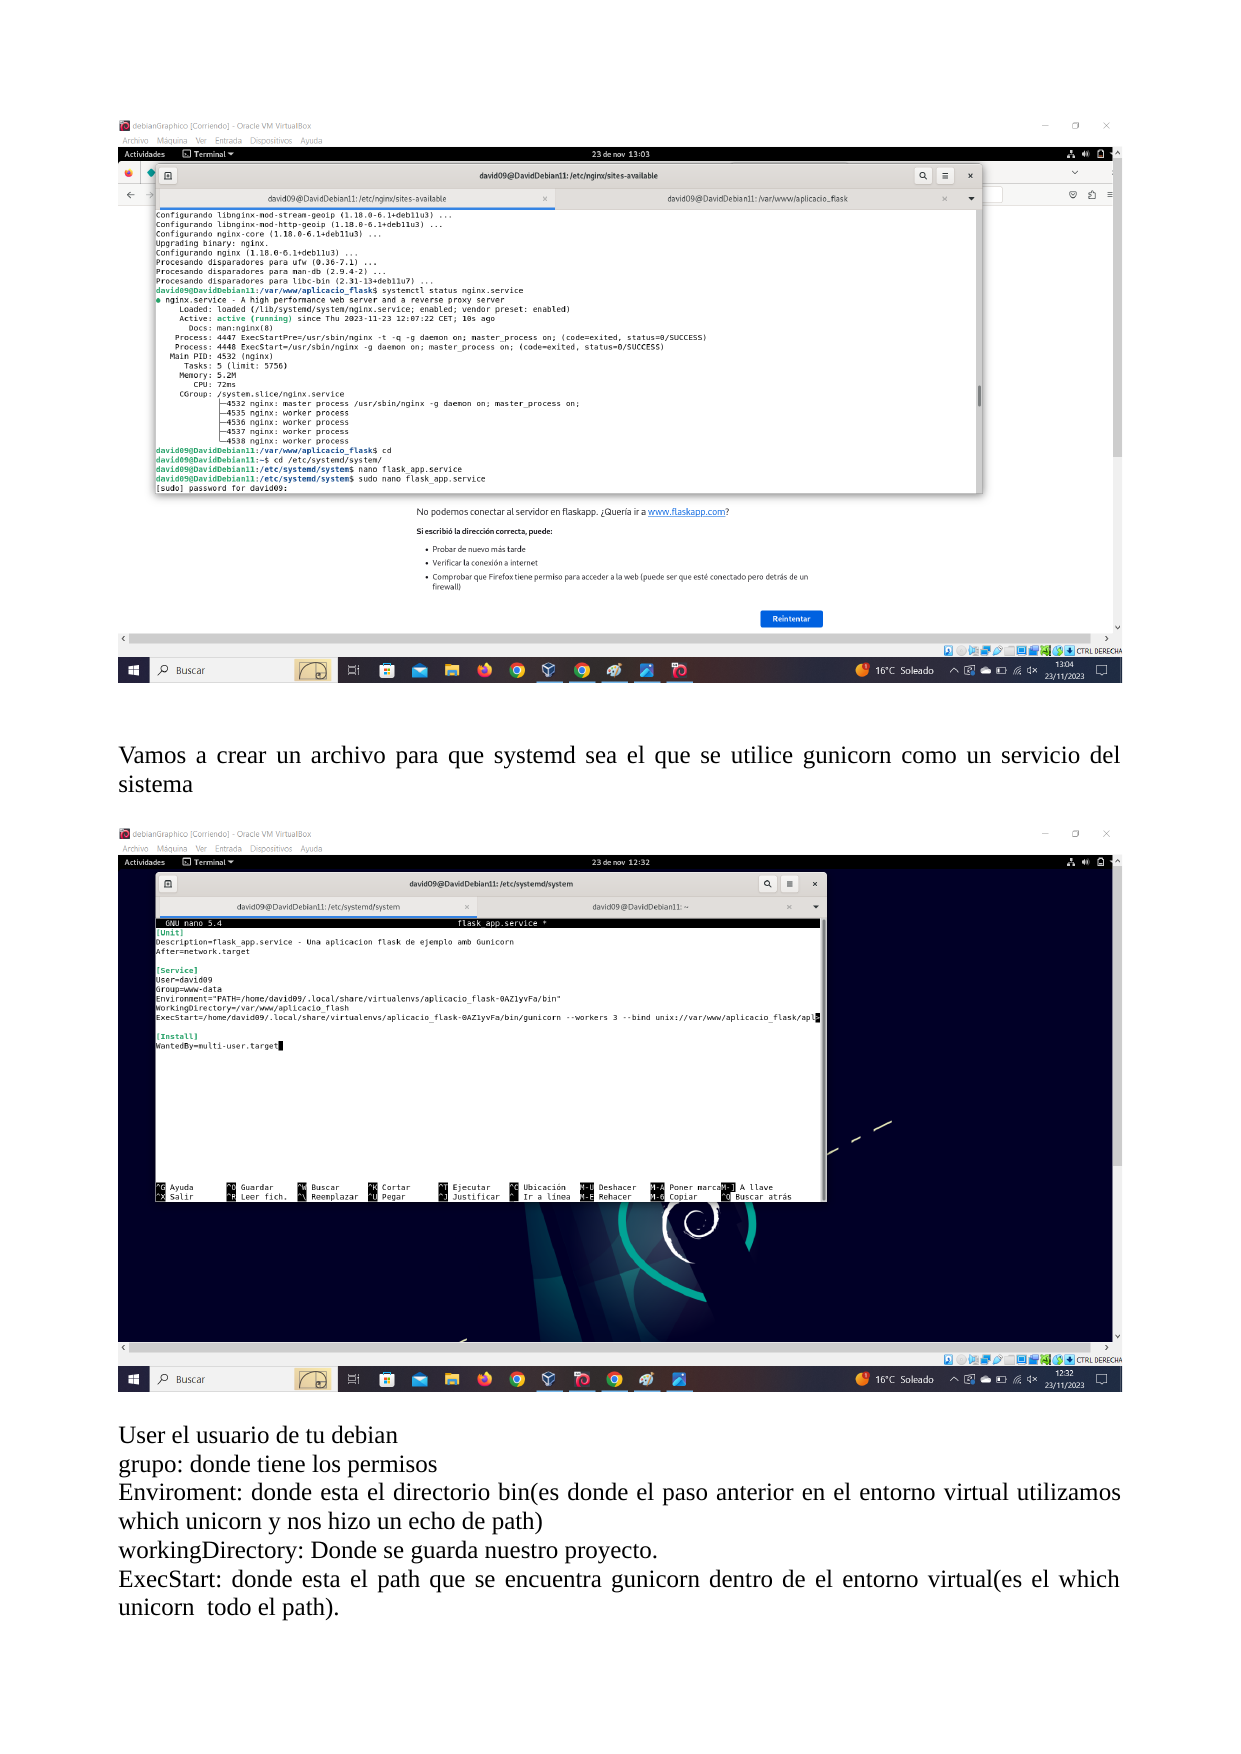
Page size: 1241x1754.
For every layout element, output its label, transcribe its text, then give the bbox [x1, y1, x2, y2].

picture [118, 826, 1123, 1392]
text grupo: donde tiene los permisos [118, 1449, 1122, 1477]
text workingDirectory: Donde se guarda nuestro proyecto. [118, 1535, 1122, 1564]
picture [118, 118, 1123, 683]
text ExecStart: donde esta el path que se encuentra gunicorn dentro de el entorno virtual(es el which unicorn todo el path). [118, 1564, 1122, 1621]
text Vamos a crear un archivo para que systemd sea el que se utilice gunicorn como un servicio del sistema [118, 740, 1122, 798]
text User el usuario de tu debian [118, 1420, 1122, 1449]
text Enviroment: donde esta el directorio bin(es donde el paso anterior en el entorno virtual utilizamos which unicorn y nos hizo un echo de path) [118, 1477, 1122, 1535]
